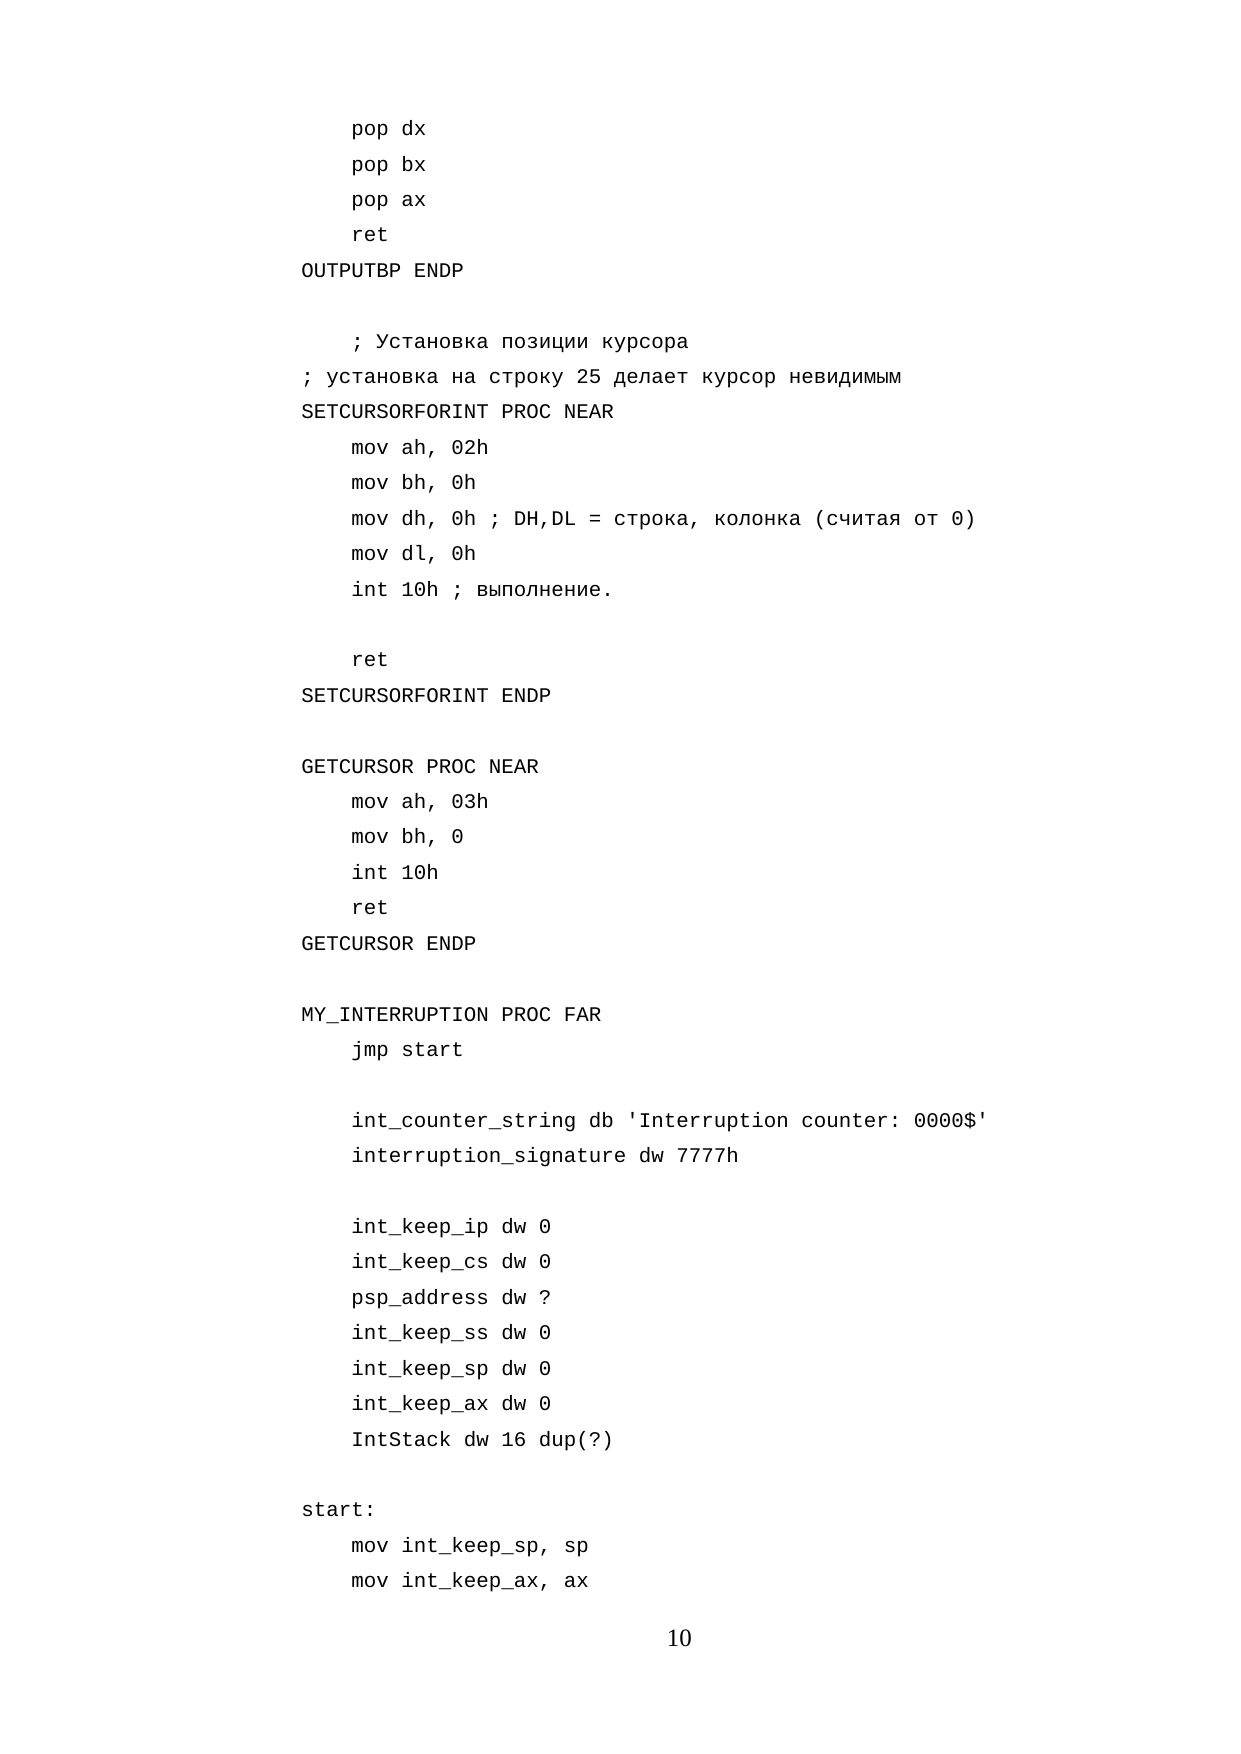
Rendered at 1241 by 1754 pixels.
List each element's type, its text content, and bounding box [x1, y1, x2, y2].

text mov bh, 0h [177, 472, 1181, 496]
text MY_INTERRUPTION PROC FAR [177, 1003, 1181, 1027]
text pop dx [177, 118, 1181, 142]
text psp_address dw ? [177, 1287, 1181, 1311]
text pop bx [177, 153, 1181, 177]
text ; установка на строку 25 делает курсор невидимым [177, 366, 1181, 390]
text start: [177, 1499, 1181, 1523]
text pop ax [177, 189, 1181, 213]
text int 10h [177, 862, 1181, 886]
text mov dh, 0h ; DH,DL = строка, колонка (считая от 0) [177, 508, 1181, 531]
text ret [177, 649, 1181, 673]
text int_keep_sp dw 0 [177, 1358, 1181, 1381]
text mov int_keep_ax, ax [177, 1570, 1181, 1594]
text mov bh, 0 [177, 826, 1181, 850]
text ret [177, 897, 1181, 921]
text mov int_keep_sp, sp [177, 1535, 1181, 1558]
text mov ah, 03h [177, 791, 1181, 815]
text int 10h ; выполнение. [177, 578, 1181, 602]
text interruption_signature dw 7777h [177, 1145, 1181, 1169]
text int_keep_ax dw 0 [177, 1393, 1181, 1417]
text GETCURSOR PROC NEAR [177, 756, 1181, 779]
text int_keep_cs dw 0 [177, 1251, 1181, 1275]
text mov dl, 0h [177, 543, 1181, 567]
text GETCURSOR ENDP [177, 933, 1181, 956]
text int_counter_string db 'Interruption counter: 0000$' [177, 1110, 1181, 1133]
text OUTPUTBP ENDP [177, 260, 1181, 283]
text IntStack dw 16 dup(?) [177, 1428, 1181, 1452]
text int_keep_ss dw 0 [177, 1322, 1181, 1346]
text SETCURSORFORINT PROC NEAR [177, 401, 1181, 425]
text SETCURSORFORINT ENDP [177, 685, 1181, 708]
text mov ah, 02h [177, 437, 1181, 461]
text jmp start [177, 1039, 1181, 1063]
text int_keep_ip dw 0 [177, 1216, 1181, 1240]
text ret [177, 224, 1181, 248]
text ; Установка позиции курсора [177, 331, 1181, 354]
